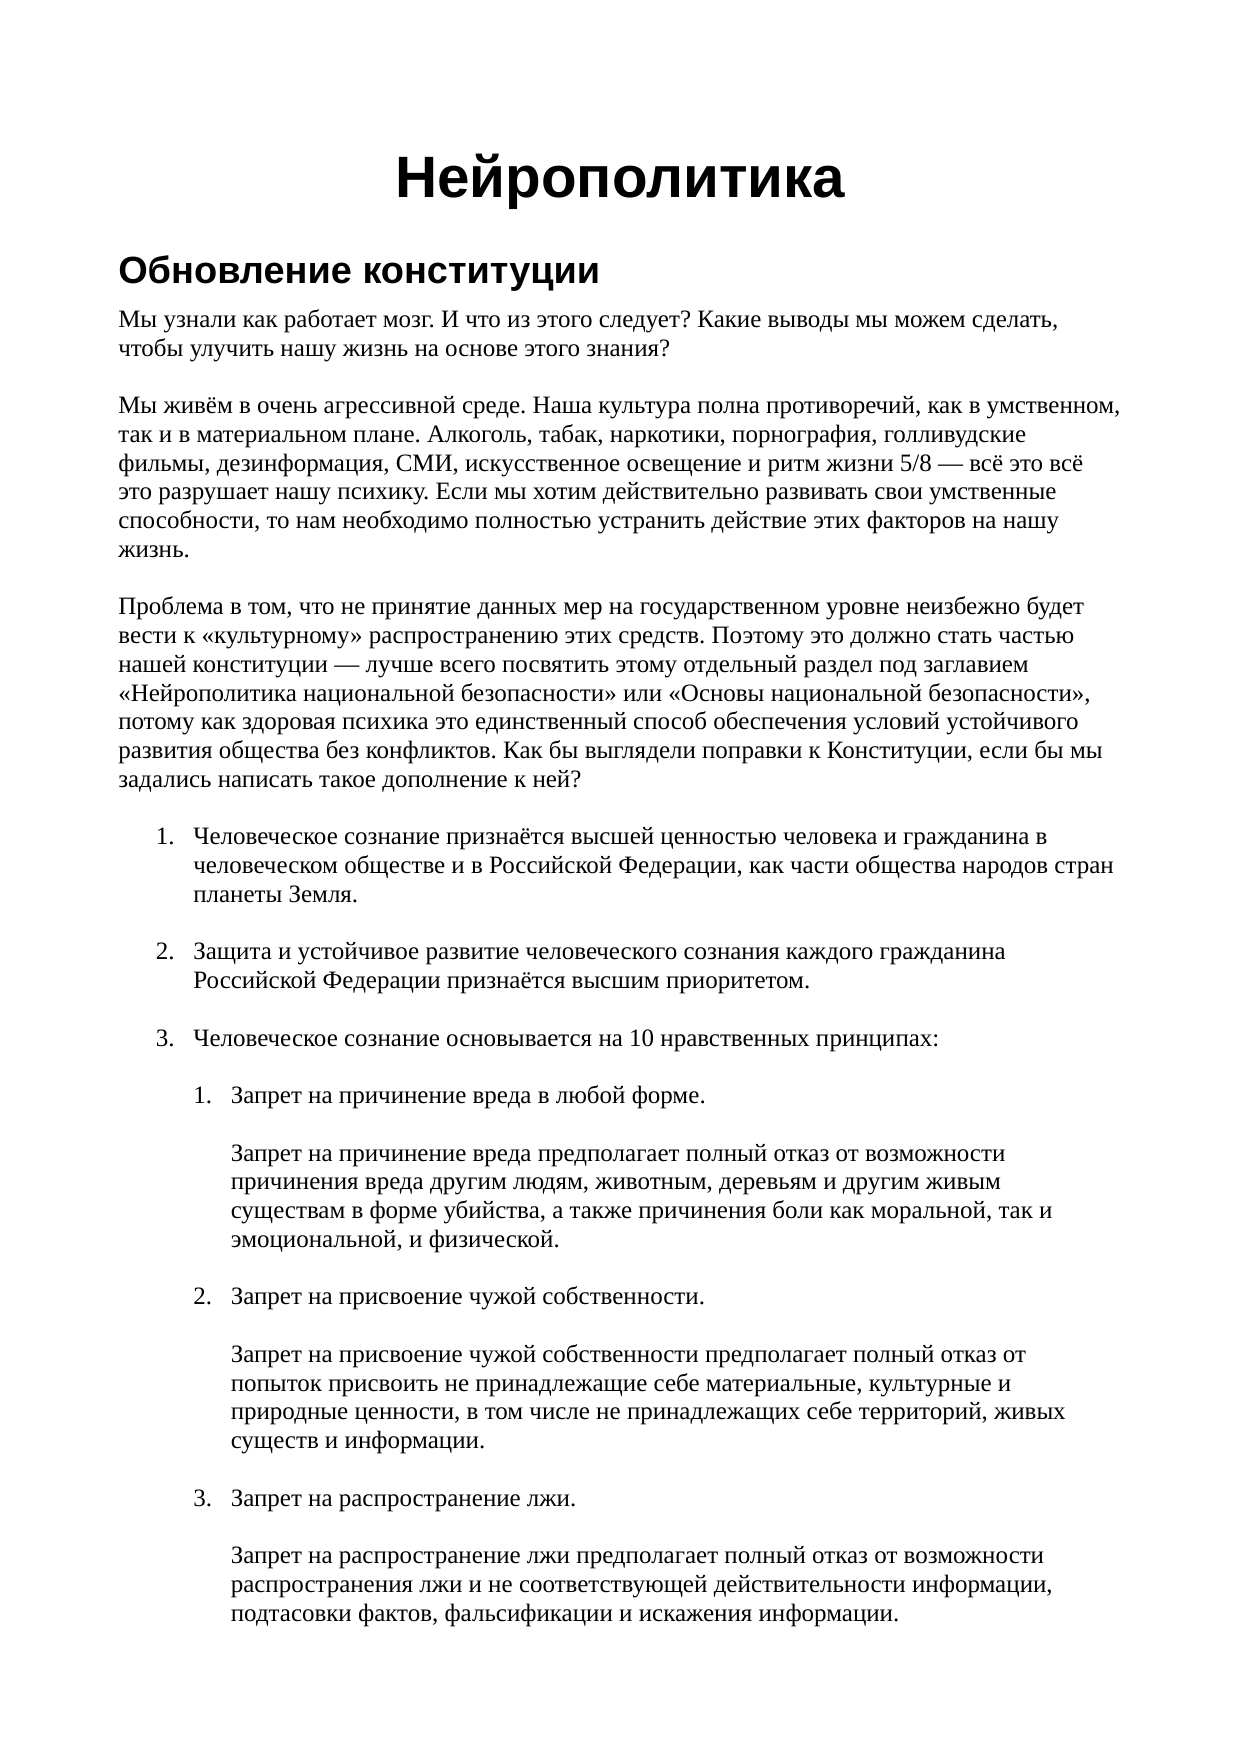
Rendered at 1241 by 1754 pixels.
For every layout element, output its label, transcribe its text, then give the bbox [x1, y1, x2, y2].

text Мы живём в очень агрессивной среде. Наша культура полна противоречий, как в умственном, так и в материальном плане. Алкоголь, табак, наркотики, порнография, голливудские фильмы, дезинформация, СМИ, искусственное освещение и ритм жизни 5/8 — всё это всё это разрушает нашу психику. Если мы хотим действительно развивать свои умственные способности, то нам необходимо полностью устранить действие этих факторов на нашу жизнь. [118, 390, 1122, 563]
text Проблема в том, что не принятие данных мер на государственном уровне неизбежно будет вести к «культурному» распространению этих средств. Поэтому это должно стать частью нашей конституции — лучше всего посвятить этому отдельный раздел под заглавием «Нейрополитика национальной безопасности» или «Основы национальной безопасности», потому как здоровая психика это единственный способ обеспечения условий устойчивого развития общества без конфликтов. Как бы выглядели поправки к Конституции, если бы мы задались написать такое дополнение к ней? [118, 591, 1122, 793]
list Человеческое сознание основывается на 10 нравственных принципах: [156, 1023, 1122, 1051]
title Нейрополитика [118, 143, 1122, 210]
list Запрет на присвоение чужой собственности. [193, 1281, 1122, 1310]
list Запрет на присвоение чужой собственности предполагает полный отказ от попыток присвоить не принадлежащие себе материальные, культурные и природные ценности, в том числе не принадлежащих себе территорий, живых существ и информации. [193, 1339, 1122, 1454]
text Мы узнали как работает мозг. И что из этого следует? Какие выводы мы можем сделать, чтобы улучить нашу жизнь на основе этого знания? [118, 304, 1122, 361]
list Запрет на распространение лжи. [193, 1483, 1122, 1511]
list Запрет на причинение вреда в любой форме. [193, 1080, 1122, 1109]
subtitle Обновление конституции [118, 248, 1122, 291]
list Запрет на причинение вреда предполагает полный отказ от возможности причинения вреда другим людям, животным, деревьям и другим живым существам в форме убийства, а также причинения боли как моральной, так и эмоциональной, и физической. [193, 1138, 1122, 1253]
list Запрет на распространение лжи предполагает полный отказ от возможности распространения лжи и не соответствующей действительности информации, подтасовки фактов, фальсификации и искажения информации. [193, 1540, 1122, 1626]
list Защита и устойчивое развитие человеческого сознания каждого гражданина Российской Федерации признаётся высшим приоритетом. [156, 936, 1122, 994]
list Человеческое сознание признаётся высшей ценностью человека и гражданина в человеческом обществе и в Российской Федерации, как части общества народов стран планеты Земля. [156, 821, 1122, 908]
